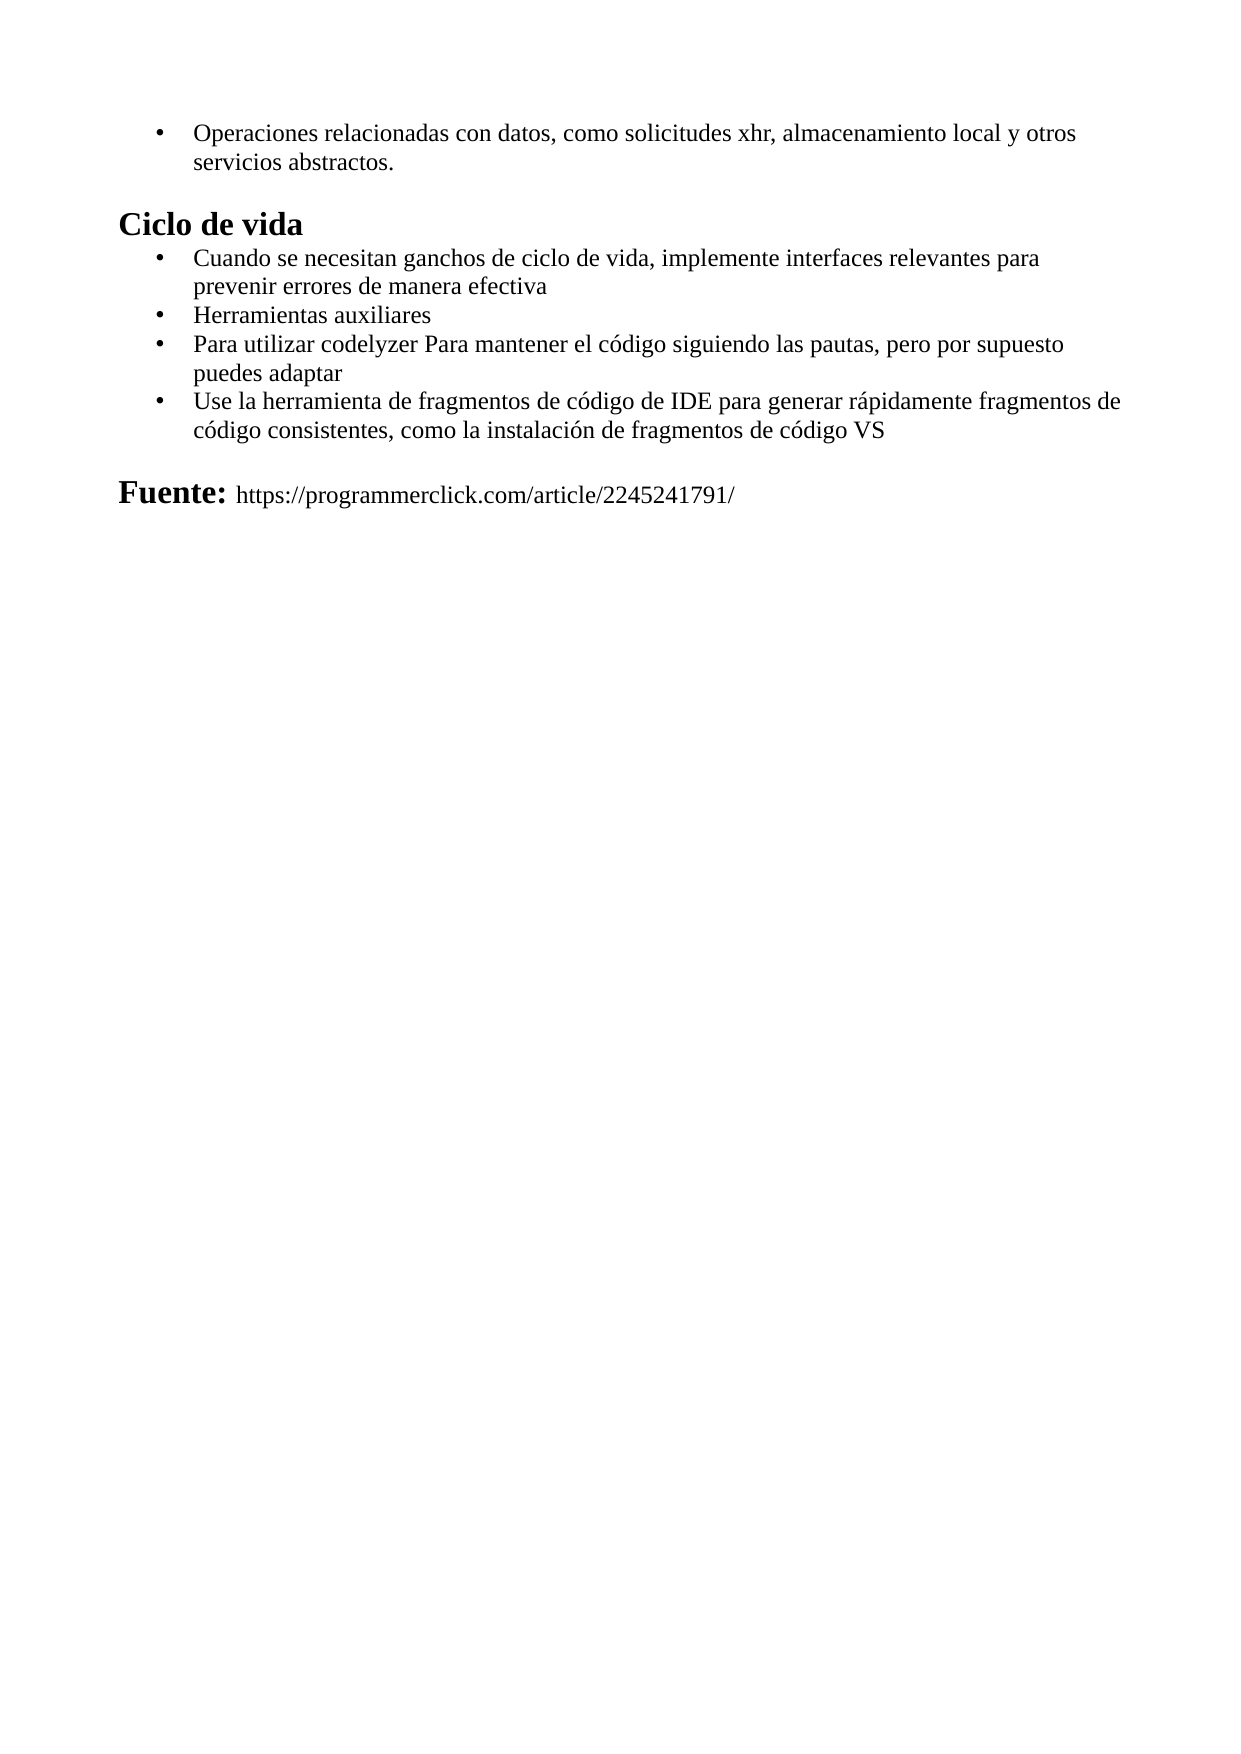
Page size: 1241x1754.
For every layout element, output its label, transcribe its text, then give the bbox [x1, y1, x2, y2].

text Fuente: https://programmerclick.com/article/2245241791/ [118, 473, 1122, 511]
list Herramientas auxiliares [156, 300, 1122, 329]
list Para utilizar codelyzer Para mantener el código siguiendo las pautas, pero por supuesto puedes adaptar [156, 329, 1122, 386]
list Cuando se necesitan ganchos de ciclo de vida, implemente interfaces relevantes para prevenir errores de manera efectiva [156, 243, 1122, 300]
list Operaciones relacionadas con datos, como solicitudes xhr, almacenamiento local y otros servicios abstractos. [156, 118, 1122, 176]
text Ciclo de vida [118, 204, 1122, 243]
list Use la herramienta de fragmentos de código de IDE para generar rápidamente fragmentos de código consistentes, como la instalación de fragmentos de código VS [156, 386, 1122, 444]
